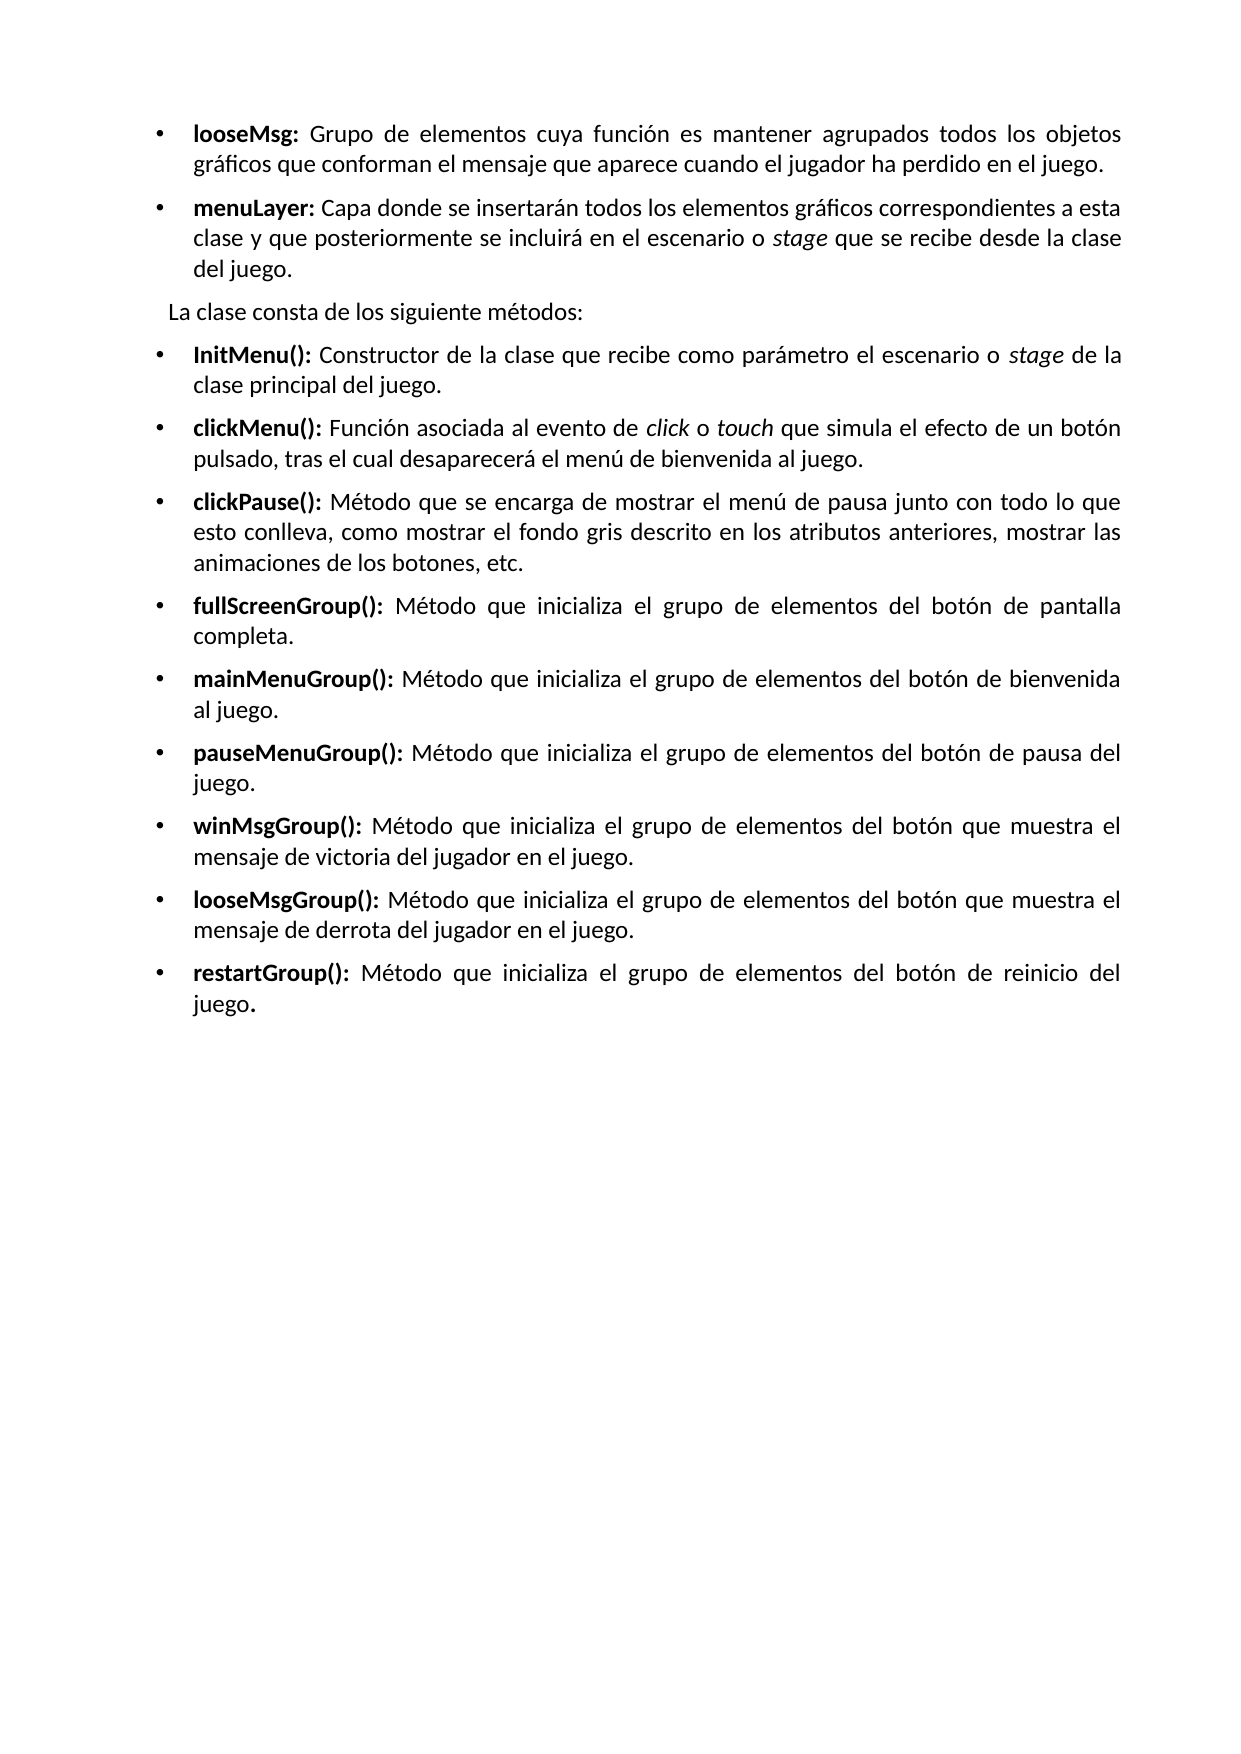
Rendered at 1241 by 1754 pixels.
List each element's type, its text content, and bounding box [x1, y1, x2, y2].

list restartGroup(): Método que inicializa el grupo de elementos del botón de reinicio del juego. [156, 958, 1122, 1019]
list clickPause(): Método que se encarga de mostrar el menú de pausa junto con todo lo que esto conlleva, como mostrar el fondo gris descrito en los atributos anteriores, mostrar las animaciones de los botones, etc. [156, 486, 1122, 577]
list looseMsgGroup(): Método que inicializa el grupo de elementos del botón que muestra el mensaje de derrota del jugador en el juego. [156, 884, 1122, 945]
text La clase consta de los siguiente métodos: [118, 296, 1122, 326]
list InitMenu(): Constructor de la clase que recibe como parámetro el escenario o stage de la clase principal del juego. [156, 339, 1122, 400]
list winMsgGroup(): Método que inicializa el grupo de elementos del botón que muestra el mensaje de victoria del jugador en el juego. [156, 811, 1122, 872]
list clickMenu(): Función asociada al evento de click o touch que simula el efecto de un botón pulsado, tras el cual desaparecerá el menú de bienvenida al juego. [156, 412, 1122, 473]
list menuLayer: Capa donde se insertarán todos los elementos gráficos correspondientes a esta clase y que posteriormente se incluirá en el escenario o stage que se recibe desde la clase del juego. [156, 192, 1122, 283]
list looseMsg: Grupo de elementos cuya función es mantener agrupados todos los objetos gráficos que conforman el mensaje que aparece cuando el jugador ha perdido en el juego. [156, 118, 1122, 179]
list mainMenuGroup(): Método que inicializa el grupo de elementos del botón de bienvenida al juego. [156, 663, 1122, 724]
list fullScreenGroup(): Método que inicializa el grupo de elementos del botón de pantalla completa. [156, 590, 1122, 651]
list pauseMenuGroup(): Método que inicializa el grupo de elementos del botón de pausa del juego. [156, 737, 1122, 798]
